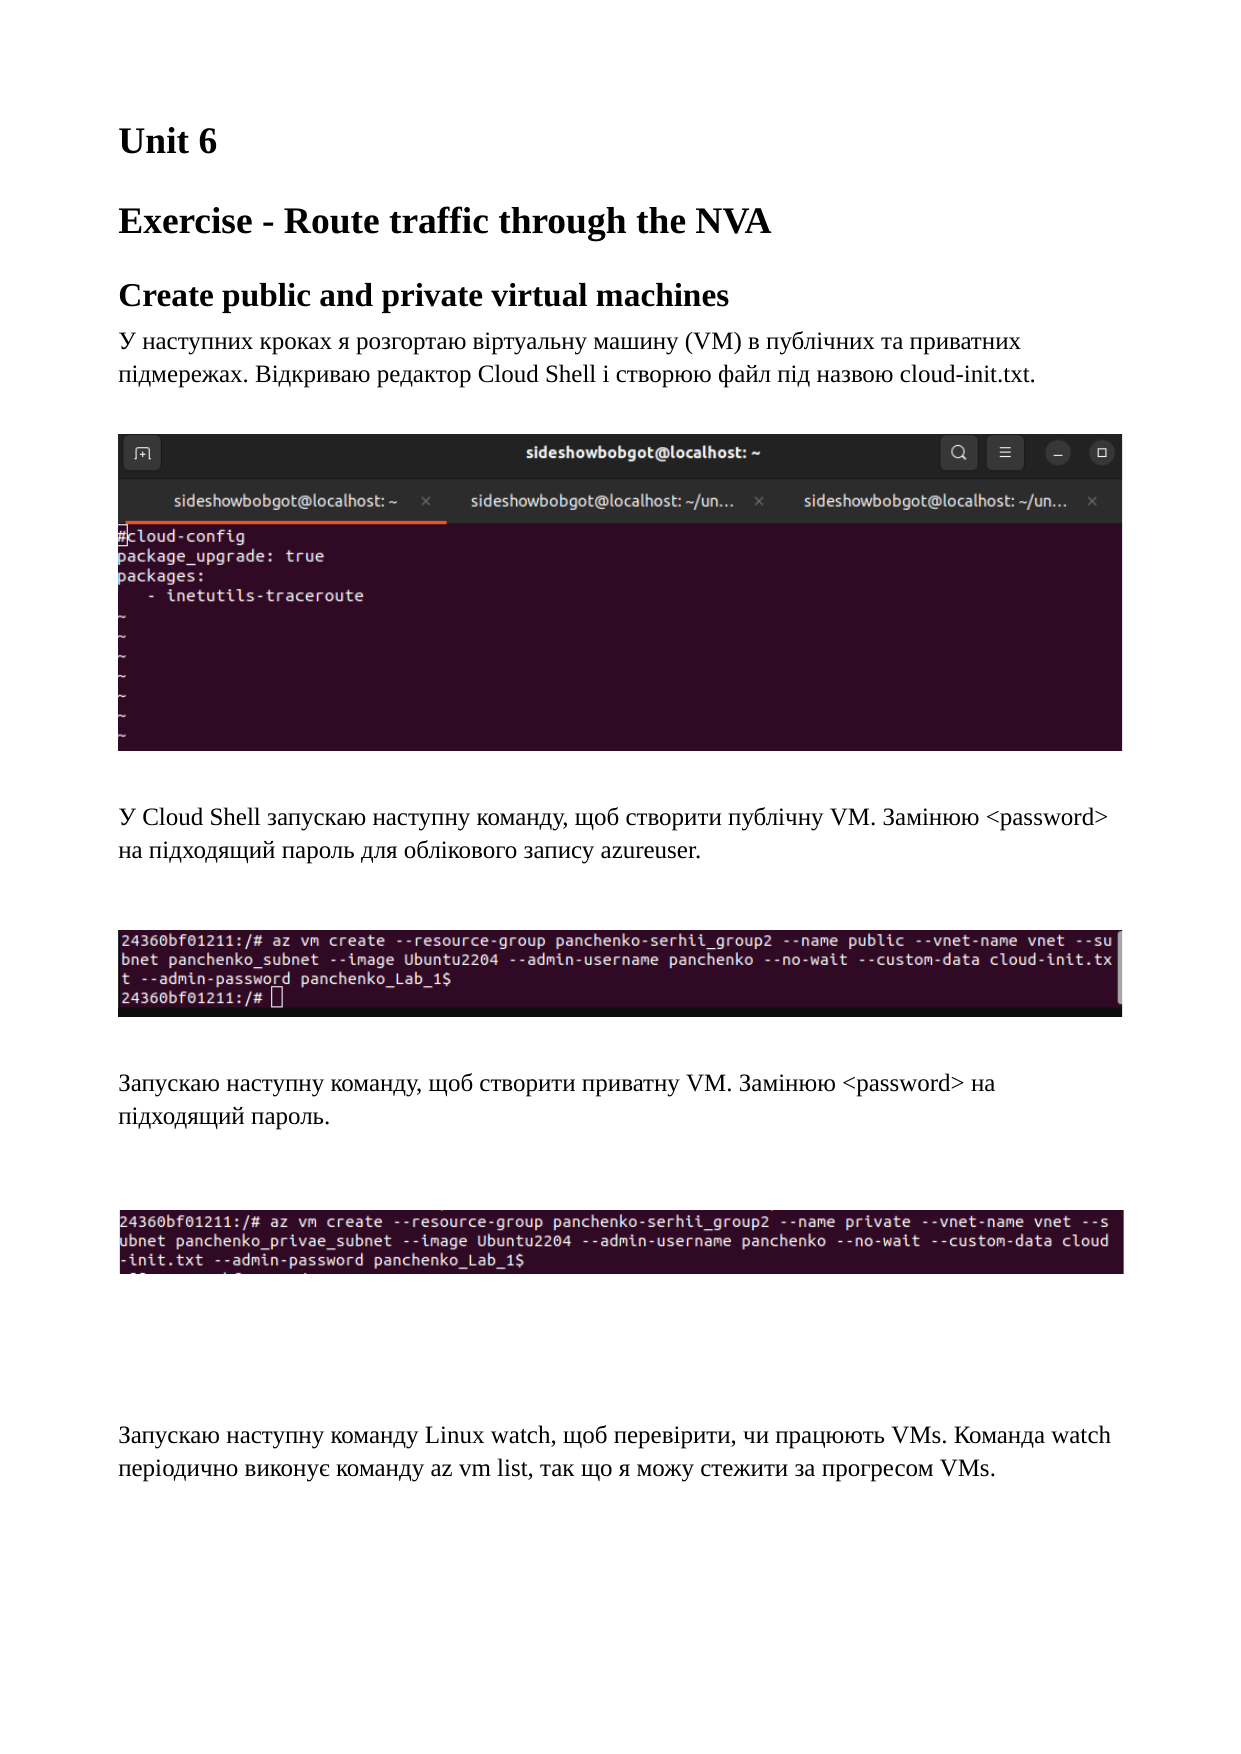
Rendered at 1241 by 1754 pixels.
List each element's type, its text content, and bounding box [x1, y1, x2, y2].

subtitle Create public and private virtual machines [118, 275, 1122, 313]
subtitle Unit 6 [118, 118, 1122, 161]
text Запускаю наступну команду Linux watch, щоб перевірити, чи працюють VMs. Команда watch періодично виконує команду az vm list, так що я можу стежити за прогресом VMs. [118, 1420, 1122, 1482]
picture [119, 1210, 1124, 1274]
text У наступних кроках я розгортаю віртуальну машину (VM) в публічних та приватних підмережах. Відкриваю редактор Cloud Shell і створюю файл під назвою cloud-init.txt. [118, 326, 1122, 421]
subtitle Exercise - Route traffic through the NVA [118, 199, 1122, 242]
picture [118, 930, 1123, 1017]
text Запускаю наступну команду, щоб створити приватну VM. Замінюю <password> на підходящий пароль. [118, 1068, 1122, 1196]
text У Cloud Shell запускаю наступну команду, щоб створити публічну VM. Замінюю <password> на підходящий пароль для облікового запису azureuser. [118, 802, 1122, 864]
picture [118, 434, 1123, 751]
